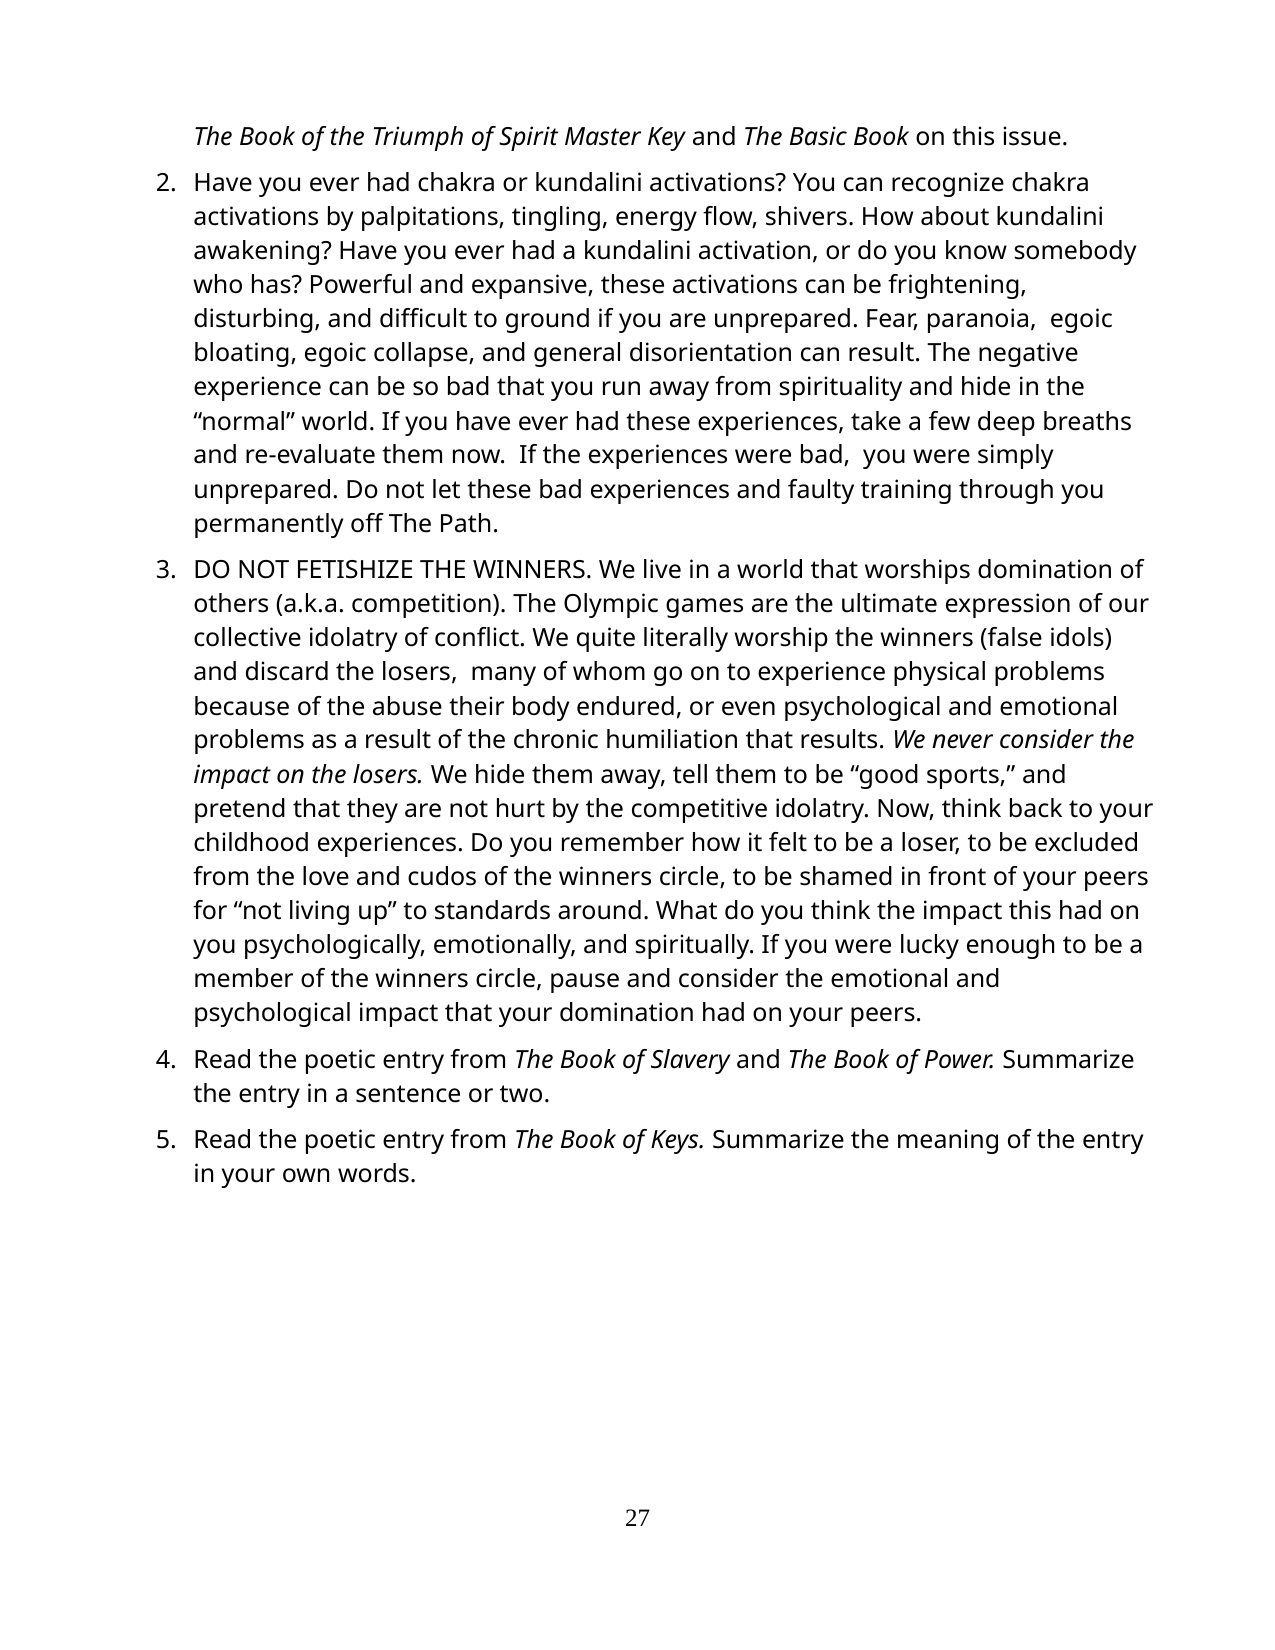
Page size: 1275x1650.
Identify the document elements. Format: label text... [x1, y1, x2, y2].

list Read the poetic entry from The Book of Slavery and The Book of Power. Summarize the entry in a sentence or two. [156, 1041, 1157, 1109]
list Read the poetic entry from The Book of Keys. Summarize the meaning of the entry in your own words. [156, 1122, 1157, 1190]
list The Book of the Triumph of Spirit Master Key and The Basic Book on this issue. [156, 118, 1157, 152]
list Have you ever had chakra or kundalini activations? You can recognize chakra activations by palpitations, tingling, energy flow, shivers. How about kundalini awakening? Have you ever had a kundalini activation, or do you know somebody who has? Powerful and expansive, these activations can be frightening, disturbing, and difficult to ground if you are unprepared. Fear, paranoia, egoic bloating, egoic collapse, and general disorientation can result. The negative experience can be so bad that you run away from spirituality and hide in the “normal” world. If you have ever had these experiences, take a few deep breaths and re-evaluate them now. If the experiences were bad, you were simply unprepared. Do not let these bad experiences and faulty training through you permanently off The Path. [156, 165, 1157, 539]
list DO NOT FETISHIZE THE WINNERS. We live in a world that worships domination of others (a.k.a. competition). The Olympic games are the ultimate expression of our collective idolatry of conflict. We quite literally worship the winners (false idols) and discard the losers, many of whom go on to experience physical problems because of the abuse their body endured, or even psychological and emotional problems as a result of the chronic humiliation that results. We never consider the impact on the losers. We hide them away, tell them to be “good sports,” and pretend that they are not hurt by the competitive idolatry. Now, think back to your childhood experiences. Do you remember how it felt to be a loser, to be excluded from the love and cudos of the winners circle, to be shamed in front of your peers for “not living up” to standards around. What do you think the impact this had on you psychologically, emotionally, and spiritually. If you were lucky enough to be a member of the winners circle, pause and consider the emotional and psychological impact that your domination had on your peers. [156, 552, 1157, 1029]
